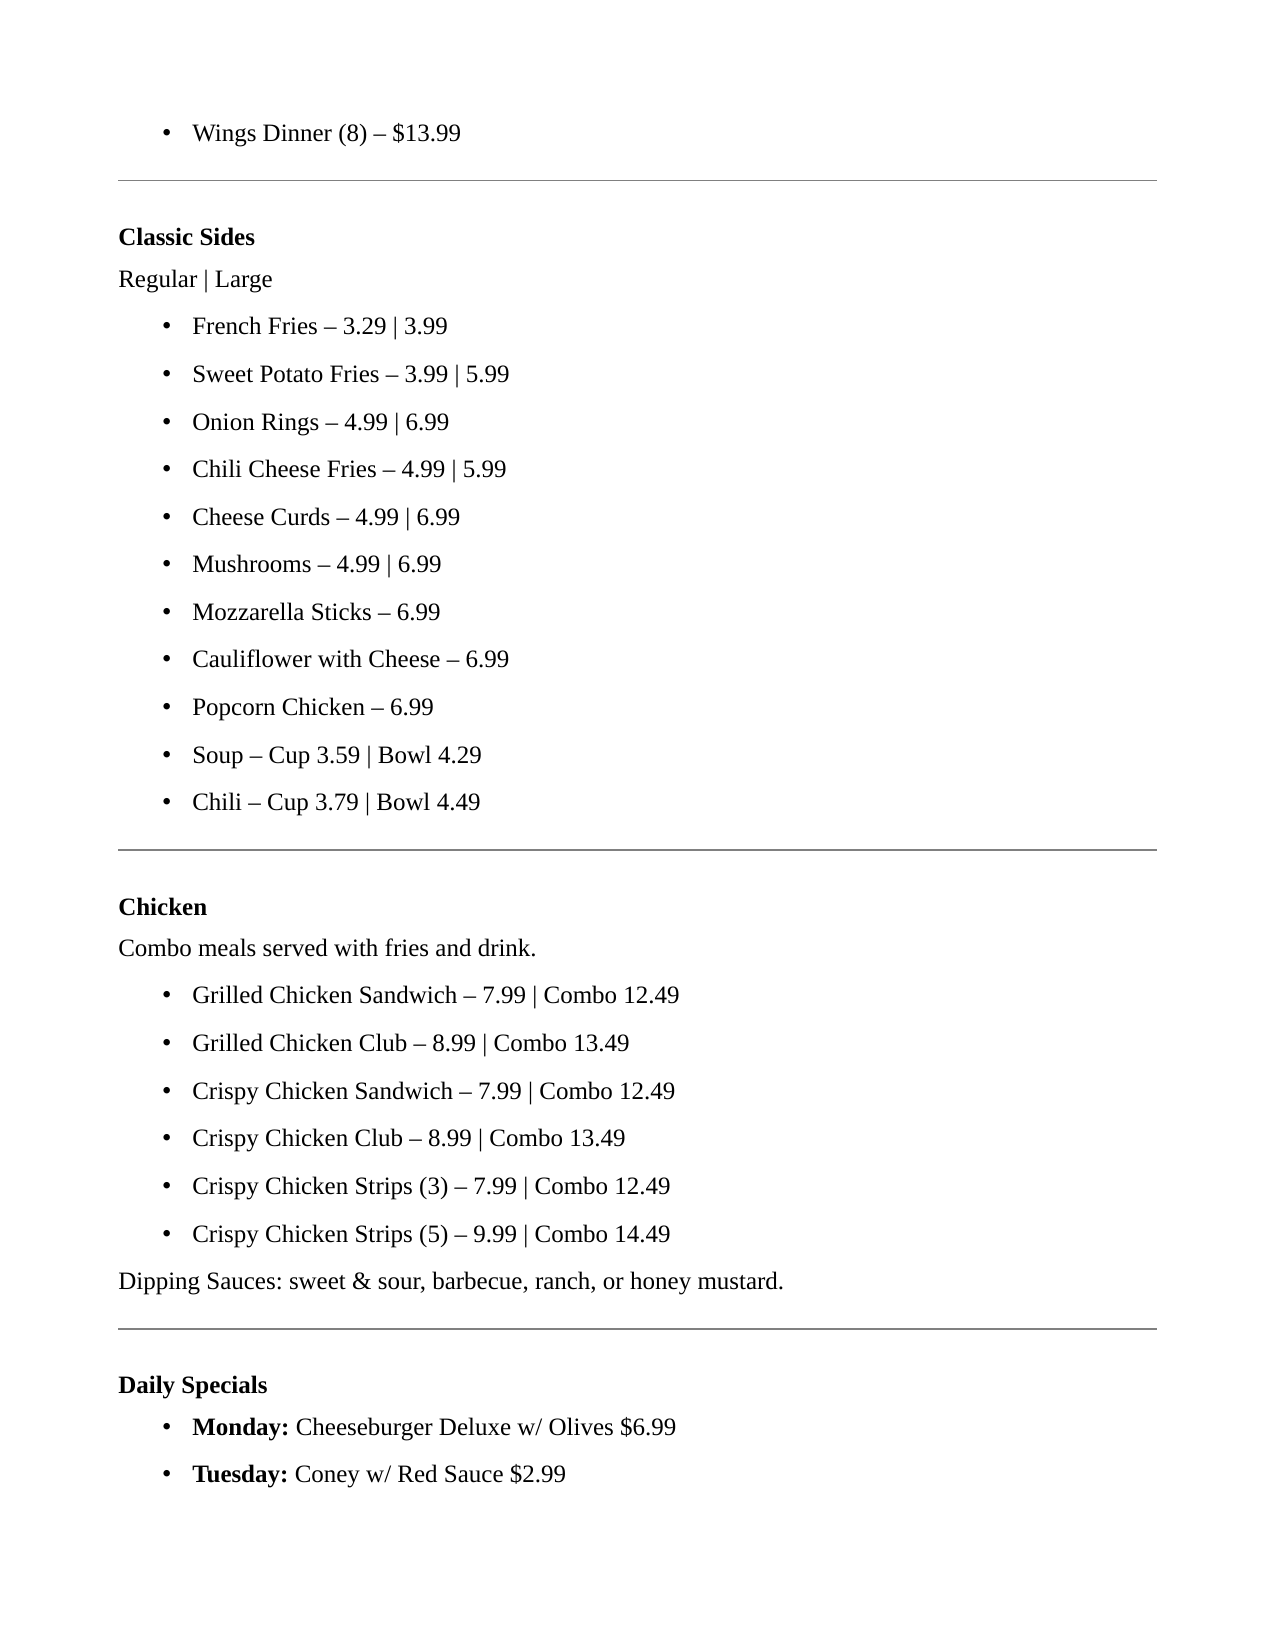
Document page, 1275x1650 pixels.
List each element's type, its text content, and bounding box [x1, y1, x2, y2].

list Popcorn Chicken – 6.99 [162, 692, 1157, 721]
list Cheese Curds – 4.99 | 6.99 [162, 502, 1157, 531]
list Mozzarella Sticks – 6.99 [162, 597, 1157, 626]
list Onion Rings – 4.99 | 6.99 [162, 407, 1157, 435]
list Sweet Potato Fries – 3.99 | 5.99 [162, 359, 1157, 388]
list Tuesday: Coney w/ Red Sauce $2.99 [162, 1459, 1157, 1488]
subtitle Chicken [118, 892, 1157, 921]
list Mushrooms – 4.99 | 6.99 [162, 549, 1157, 578]
subtitle Daily Specials [118, 1371, 1157, 1399]
list Cauliflower with Cheese – 6.99 [162, 644, 1157, 673]
list French Fries – 3.29 | 3.99 [162, 311, 1157, 340]
list Crispy Chicken Strips (3) – 7.99 | Combo 12.49 [162, 1171, 1157, 1200]
list Grilled Chicken Club – 8.99 | Combo 13.49 [162, 1028, 1157, 1057]
list Crispy Chicken Club – 8.99 | Combo 13.49 [162, 1123, 1157, 1152]
list Chili – Cup 3.79 | Bowl 4.49 [162, 787, 1157, 816]
text Dipping Sauces: sweet & sour, barbecue, ranch, or honey mustard. [118, 1266, 1157, 1295]
subtitle Classic Sides [118, 222, 1157, 251]
text Regular | Large [118, 264, 1157, 292]
list Grilled Chicken Sandwich – 7.99 | Combo 12.49 [162, 981, 1157, 1009]
list Soup – Cup 3.59 | Bowl 4.29 [162, 740, 1157, 768]
list Crispy Chicken Strips (5) – 9.99 | Combo 14.49 [162, 1219, 1157, 1247]
list Wings Dinner (8) – $13.99 [162, 118, 1157, 147]
list Crispy Chicken Sandwich – 7.99 | Combo 12.49 [162, 1076, 1157, 1104]
text Combo meals served with fries and drink. [118, 933, 1157, 962]
list Chili Cheese Fries – 4.99 | 5.99 [162, 454, 1157, 483]
list Monday: Cheeseburger Deluxe w/ Olives $6.99 [162, 1412, 1157, 1441]
